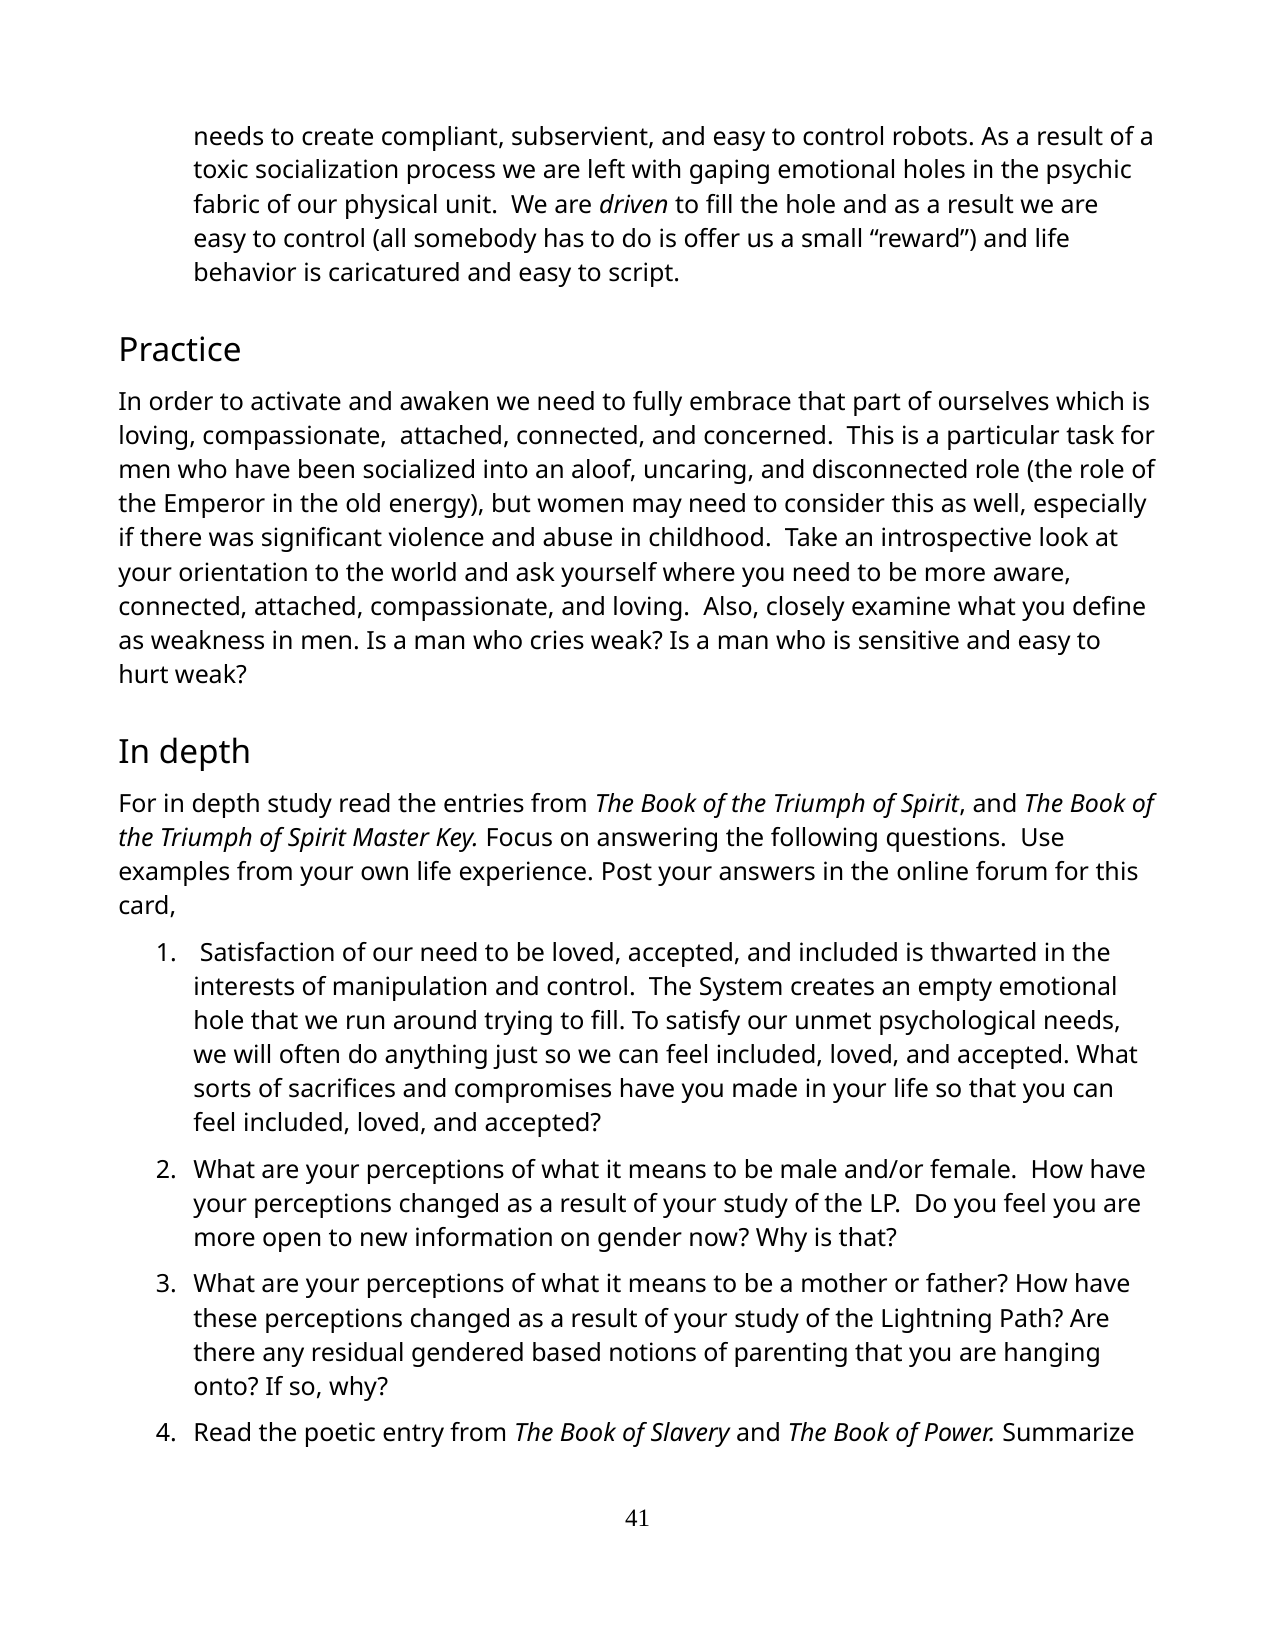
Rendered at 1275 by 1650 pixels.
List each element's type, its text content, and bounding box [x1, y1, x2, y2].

list needs to create compliant, subservient, and easy to control robots. As a result of a toxic socialization process we are left with gaping emotional holes in the psychic fabric of our physical unit. We are driven to fill the hole and as a result we are easy to control (all somebody has to do is offer us a small “reward”) and life behavior is caricatured and easy to script. [156, 118, 1157, 288]
text For in depth study read the entries from The Book of the Triumph of Spirit, and The Book of the Triumph of Spirit Master Key. Focus on answering the following questions. Use examples from your own life experience. Post your answers in the online forum for this card, [118, 786, 1157, 922]
subtitle In depth [118, 728, 1157, 773]
list Satisfaction of our need to be loved, accepted, and included is thwarted in the interests of manipulation and control. The System creates an empty emotional hole that we run around trying to fill. To satisfy our unmet psychological needs, we will often do anything just so we can feel included, loved, and accepted. What sorts of sacrifices and compromises have you made in your life so that you can feel included, loved, and accepted? [156, 934, 1157, 1139]
text In order to activate and awaken we need to fully embrace that part of ourselves which is loving, compassionate, attached, connected, and concerned. This is a particular task for men who have been socialized into an aloof, uncaring, and disconnected role (the role of the Emperor in the old energy), but women may need to consider this as well, especially if there was significant violence and abuse in childhood. Take an introspective look at your orientation to the world and ask yourself where you need to be more aware, connected, attached, compassionate, and loving. Also, closely examine what you define as weakness in men. Is a man who cries weak? Is a man who is sensitive and easy to hurt weak? [118, 384, 1157, 690]
subtitle Practice [118, 326, 1157, 371]
list What are your perceptions of what it means to be a mother or father? How have these perceptions changed as a result of your study of the Lightning Path? Are there any residual gendered based notions of parenting that you are hanging onto? If so, why? [156, 1266, 1157, 1402]
list What are your perceptions of what it means to be male and/or female. How have your perceptions changed as a result of your study of the LP. Do you feel you are more open to new information on gender now? Why is that? [156, 1151, 1157, 1254]
list Read the poetic entry from The Book of Slavery and The Book of Power. Summarize [156, 1415, 1157, 1449]
